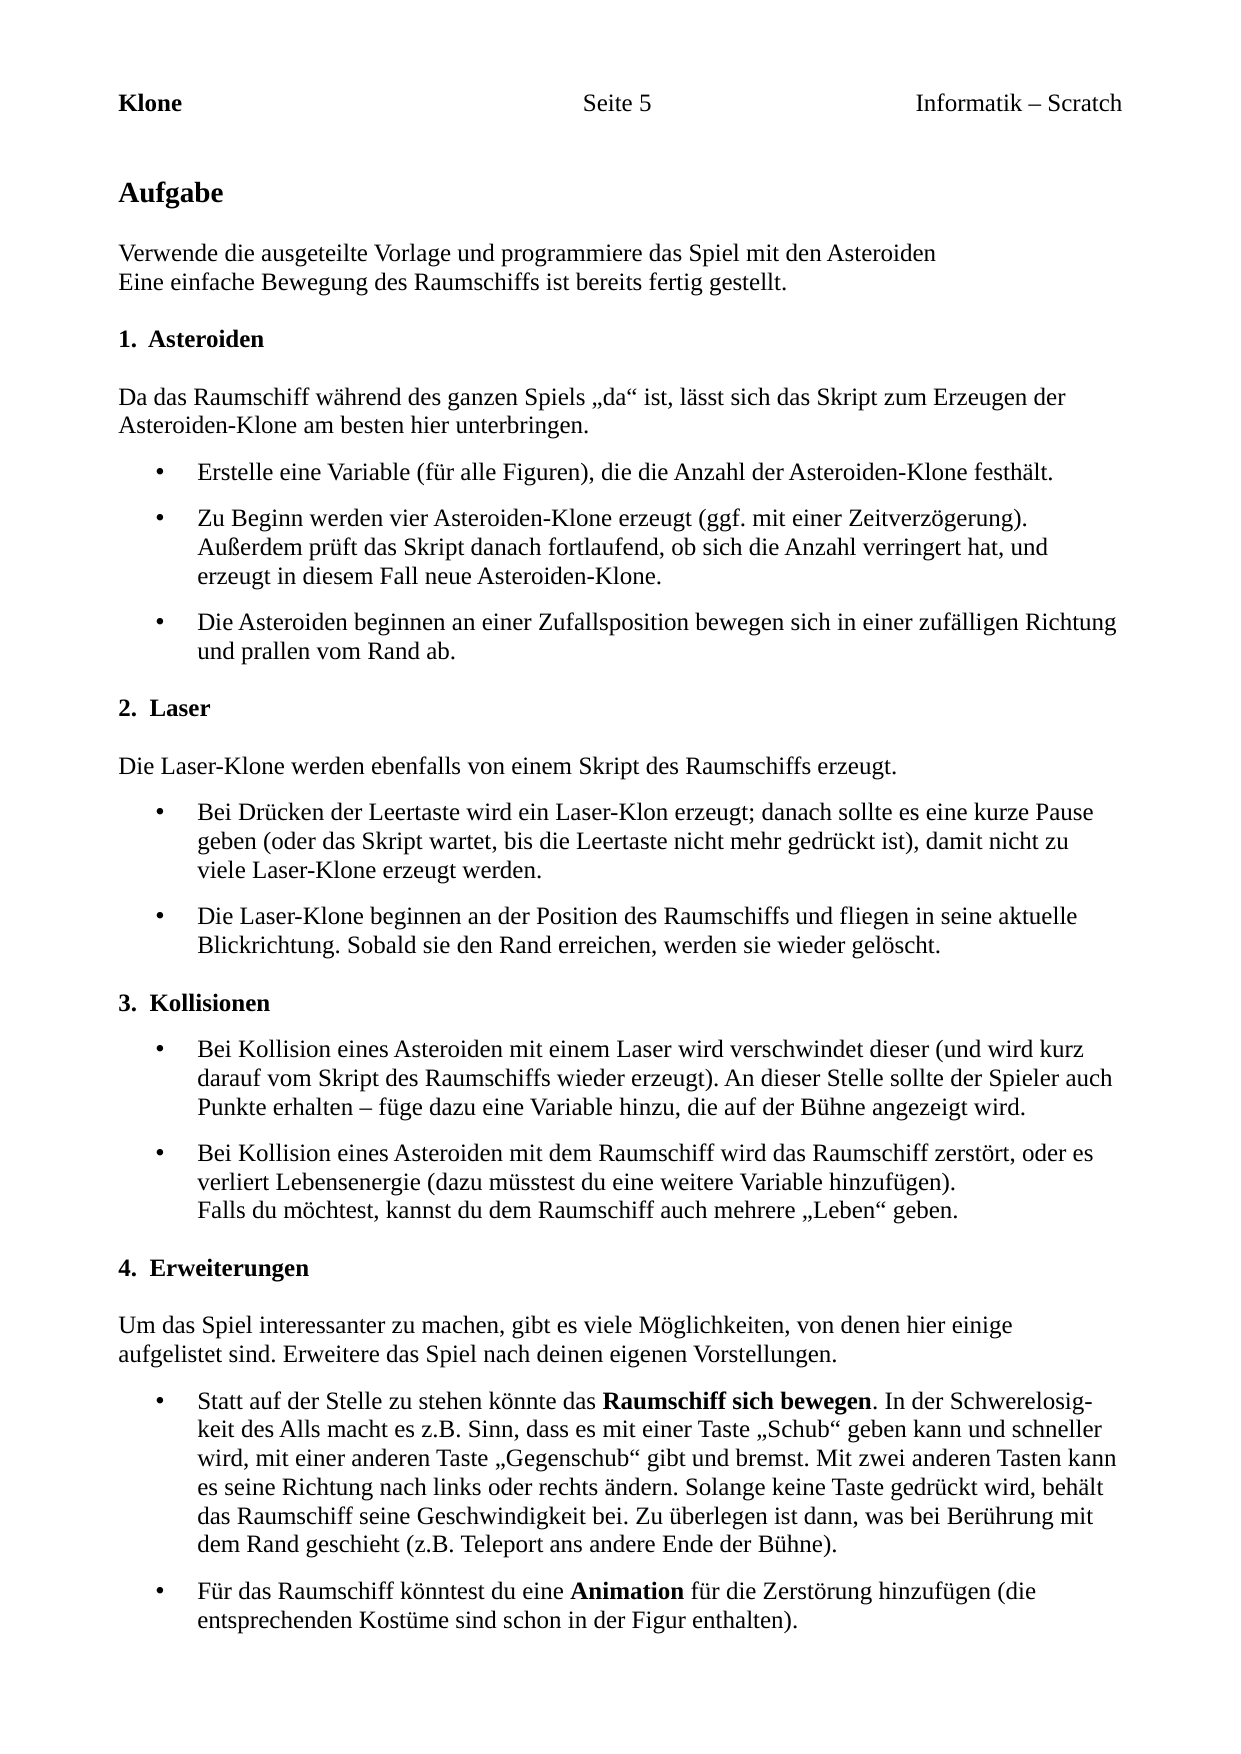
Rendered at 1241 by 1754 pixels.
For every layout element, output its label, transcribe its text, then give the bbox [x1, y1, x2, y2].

list Bei Kollision eines Asteroiden mit dem Raumschiff wird das Raumschiff zerstört, oder es verliert Lebensenergie (dazu müsstest du eine weitere Variable hinzufügen). Falls du möchtest, kannst du dem Raumschiff auch mehrere „Leben“ geben. [156, 1138, 1122, 1224]
text Um das Spiel interessanter zu machen, gibt es viele Möglichkeiten, von denen hier einige aufgelistet sind. Erweitere das Spiel nach deinen eigenen Vorstellungen. [118, 1311, 1122, 1368]
list Für das Raumschiff könntest du eine Animation für die Zerstörung hinzufügen (die entsprechenden Kostüme sind schon in der Figur enthalten). [156, 1576, 1122, 1633]
text 1. Asteroiden Da das Raumschiff während des ganzen Spiels „da“ ist, lässt sich das Skript zum Erzeugen der Asteroiden-Klone am besten hier unterbringen. [118, 324, 1122, 439]
list Zu Beginn werden vier Asteroiden-Klone erzeugt (ggf. mit einer Zeitverzögerung). Außerdem prüft das Skript danach fortlaufend, ob sich die Anzahl verringert hat, und erzeugt in diesem Fall neue Asteroiden-Klone. [156, 503, 1122, 589]
list Die Asteroiden beginnen an einer Zufallsposition bewegen sich in einer zufälligen Richtung und prallen vom Rand ab. [156, 607, 1122, 665]
list Die Laser-Klone beginnen an der Position des Raumschiffs und fliegen in seine aktuelle Blickrichtung. Sobald sie den Rand erreichen, werden sie wieder gelöscht. [156, 901, 1122, 959]
list Bei Drücken der Leertaste wird ein Laser-Klon erzeugt; danach sollte es eine kurze Pause geben (oder das Skript wartet, bis die Leertaste nicht mehr gedrückt ist), damit nicht zu viele Laser-Klone erzeugt werden. [156, 797, 1122, 884]
text Aufgabe [118, 176, 1122, 209]
text Eine einfache Bewegung des Raumschiffs ist bereits fertig gestellt. [118, 267, 1122, 295]
list Statt auf der Stelle zu stehen könnte das Raumschiff sich bewegen. In der Schwerelosig-keit des Alls macht es z.B. Sinn, dass es mit einer Taste „Schub“ geben kann und schneller wird, mit einer anderen Taste „Gegenschub“ gibt und bremst. Mit zwei anderen Tasten kann es seine Richtung nach links oder rechts ändern. Solange keine Taste gedrückt wird, behält das Raumschiff seine Geschwindigkeit bei. Zu überlegen ist dann, was bei Berührung mit dem Rand geschieht (z.B. Teleport ans andere Ende der Bühne). [156, 1386, 1122, 1558]
text 3. Kollisionen [118, 988, 1122, 1016]
text 2. Laser Die Laser-Klone werden ebenfalls von einem Skript des Raumschiffs erzeugt. [118, 693, 1122, 780]
text Verwende die ausgeteilte Vorlage und programmiere das Spiel mit den Asteroiden [118, 238, 1122, 267]
list Bei Kollision eines Asteroiden mit einem Laser wird verschwindet dieser (und wird kurz darauf vom Skript des Raumschiffs wieder erzeugt). An dieser Stelle sollte der Spieler auch Punkte erhalten – füge dazu eine Variable hinzu, die auf der Bühne angezeigt wird. [156, 1034, 1122, 1120]
list Erstelle eine Variable (für alle Figuren), die die Anzahl der Asteroiden-Klone festhält. [156, 457, 1122, 486]
text 4. Erweiterungen [118, 1253, 1122, 1311]
